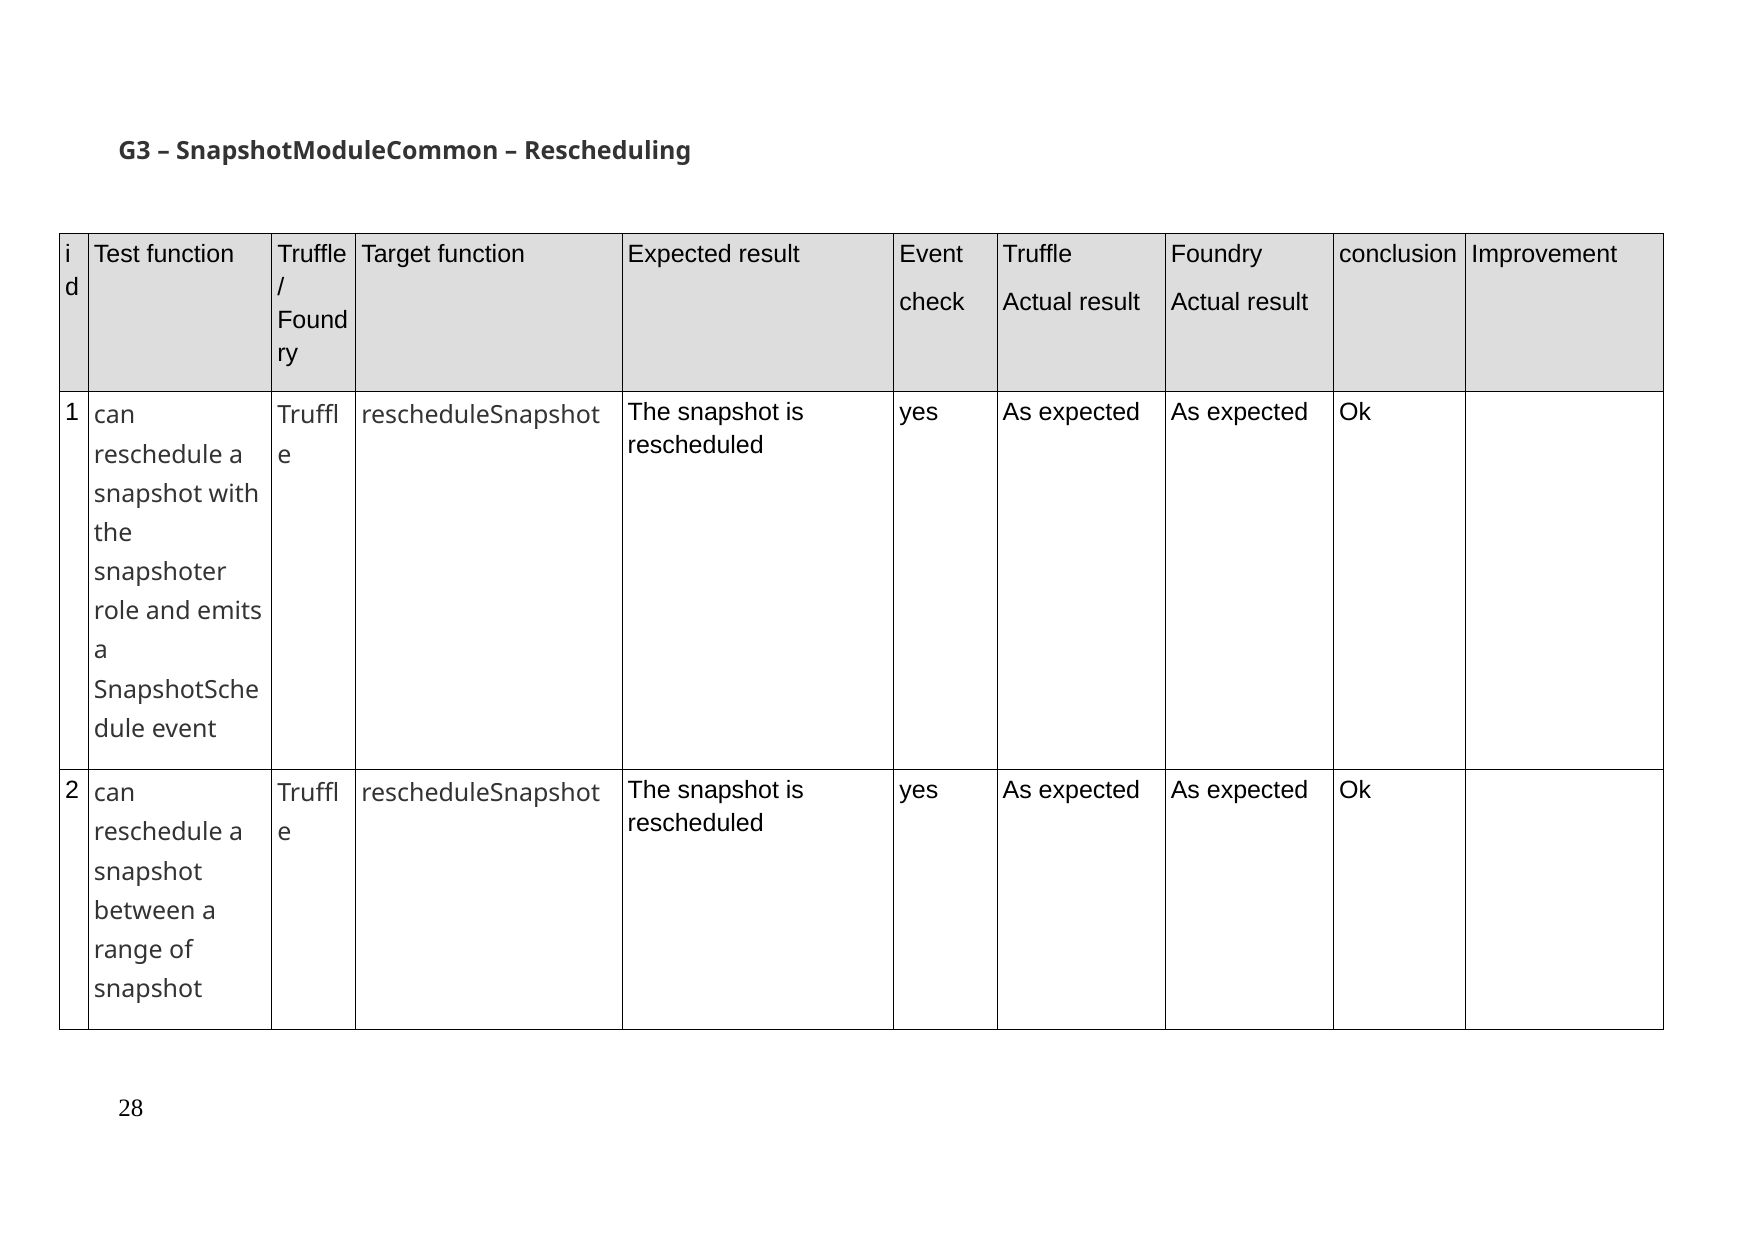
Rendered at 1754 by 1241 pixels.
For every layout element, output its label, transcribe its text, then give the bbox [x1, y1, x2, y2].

table_cell can reschedule a snapshot between a range of snapshot [89, 770, 271, 1029]
table_cell As expected [1166, 770, 1333, 1029]
table_cell rescheduleSnapshot [356, 770, 622, 1029]
table_header Test function [89, 234, 271, 391]
table_header Expected result [623, 234, 893, 391]
table_cell The snapshot is rescheduled [623, 392, 893, 769]
table_cell yes [894, 770, 997, 1029]
table_cell 2 [60, 770, 88, 1029]
table_header Event check [894, 234, 997, 391]
table_header Truffle / Foundry [272, 234, 355, 391]
table_header Foundry Actual result [1166, 234, 1333, 391]
table_cell The snapshot is rescheduled [623, 770, 893, 1029]
table_cell can reschedule a snapshot with the snapshoter role and emits a SnapshotSchedule event [89, 392, 271, 769]
table_header Target function [356, 234, 622, 391]
table_cell Truffle [272, 770, 355, 1029]
table_cell As expected [998, 392, 1165, 769]
table_cell Ok [1334, 770, 1465, 1029]
table_cell 1 [60, 392, 88, 769]
table_cell As expected [1166, 392, 1333, 769]
table_cell [1466, 392, 1663, 769]
table_header Improvement [1466, 234, 1663, 391]
table_cell yes [894, 392, 997, 769]
table_cell Truffle [272, 392, 355, 769]
table_cell rescheduleSnapshot [356, 392, 622, 769]
table_cell Ok [1334, 392, 1465, 769]
table_header id [60, 234, 88, 391]
table_cell [1466, 770, 1663, 1029]
subtitle G3 – SnapshotModuleCommon – Rescheduling [118, 133, 1636, 167]
table_header conclusion [1334, 234, 1465, 391]
table_header Truffle Actual result [998, 234, 1165, 391]
table_cell As expected [998, 770, 1165, 1029]
